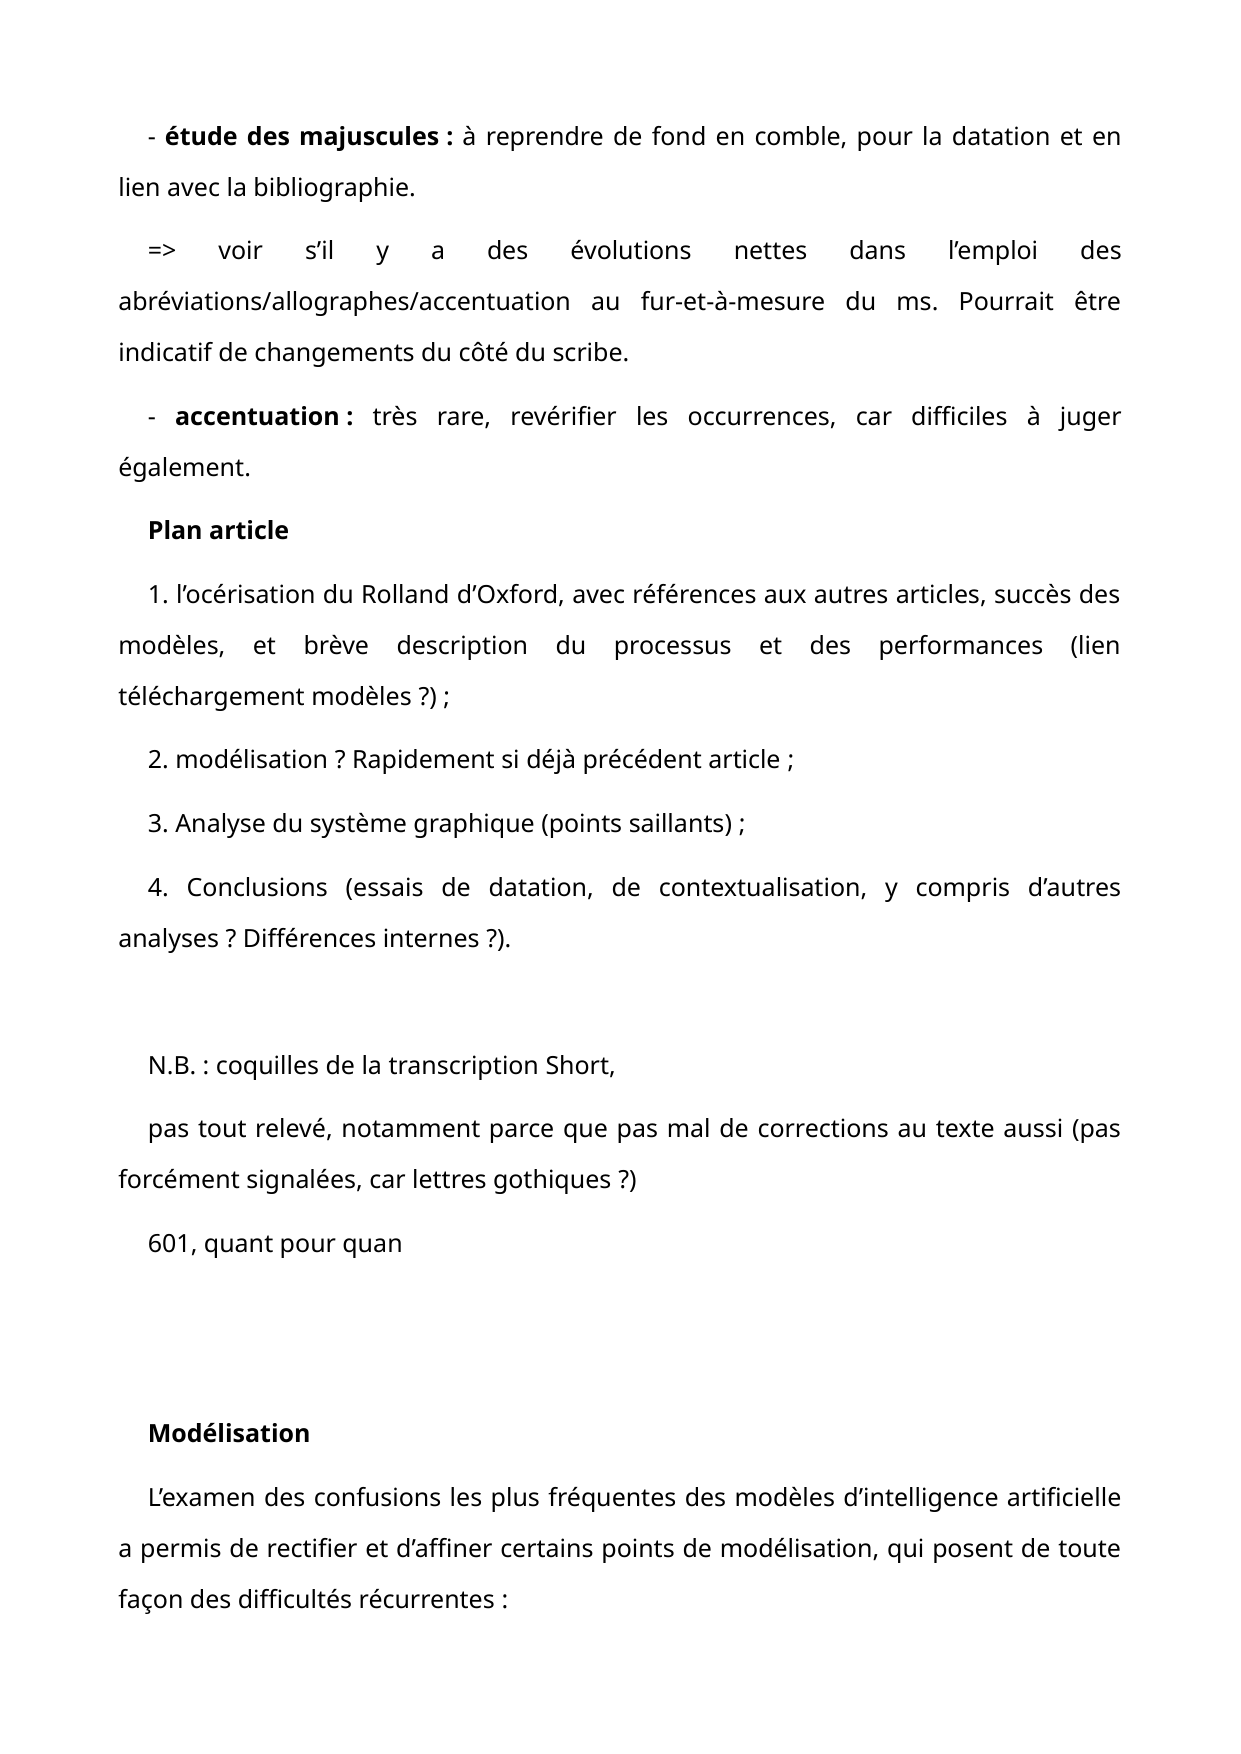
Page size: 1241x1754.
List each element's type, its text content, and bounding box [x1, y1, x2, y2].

text pas tout relevé, notamment parce que pas mal de corrections au texte aussi (pas forcément signalées, car lettres gothiques ?) [118, 1111, 1122, 1196]
text - accentuation : très rare, revérifier les occurrences, car difficiles à juger également. [118, 398, 1122, 483]
text 1. l’océrisation du Rolland d’Oxford, avec références aux autres articles, succès des modèles, et brève description du processus et des performances (lien téléchargement modèles ?) ; [118, 576, 1122, 713]
text Plan article [118, 513, 1122, 547]
text 601, quant pour quan [118, 1225, 1122, 1259]
text L’examen des confusions les plus fréquentes des modèles d’intelligence artificielle a permis de rectifier et d’affiner certains points de modélisation, qui posent de toute façon des difficultés récurrentes : [118, 1479, 1122, 1616]
text N.B. : coquilles de la transcription Short, [118, 1047, 1122, 1081]
text 3. Analyse du système graphique (points saillants) ; [118, 806, 1122, 840]
text => voir s’il y a des évolutions nettes dans l’emploi des abréviations/allographes/accentuation au fur-et-à-mesure du ms. Pourrait être indicatif de changements du côté du scribe. [118, 233, 1122, 369]
text 2. modélisation ? Rapidement si déjà précédent article ; [118, 742, 1122, 776]
text 4. Conclusions (essais de datation, de contextualisation, y compris d’autres analyses ? Différences internes ?). [118, 869, 1122, 954]
text Modélisation [118, 1416, 1122, 1450]
text - étude des majuscules : à reprendre de fond en comble, pour la datation et en lien avec la bibliographie. [118, 118, 1122, 203]
